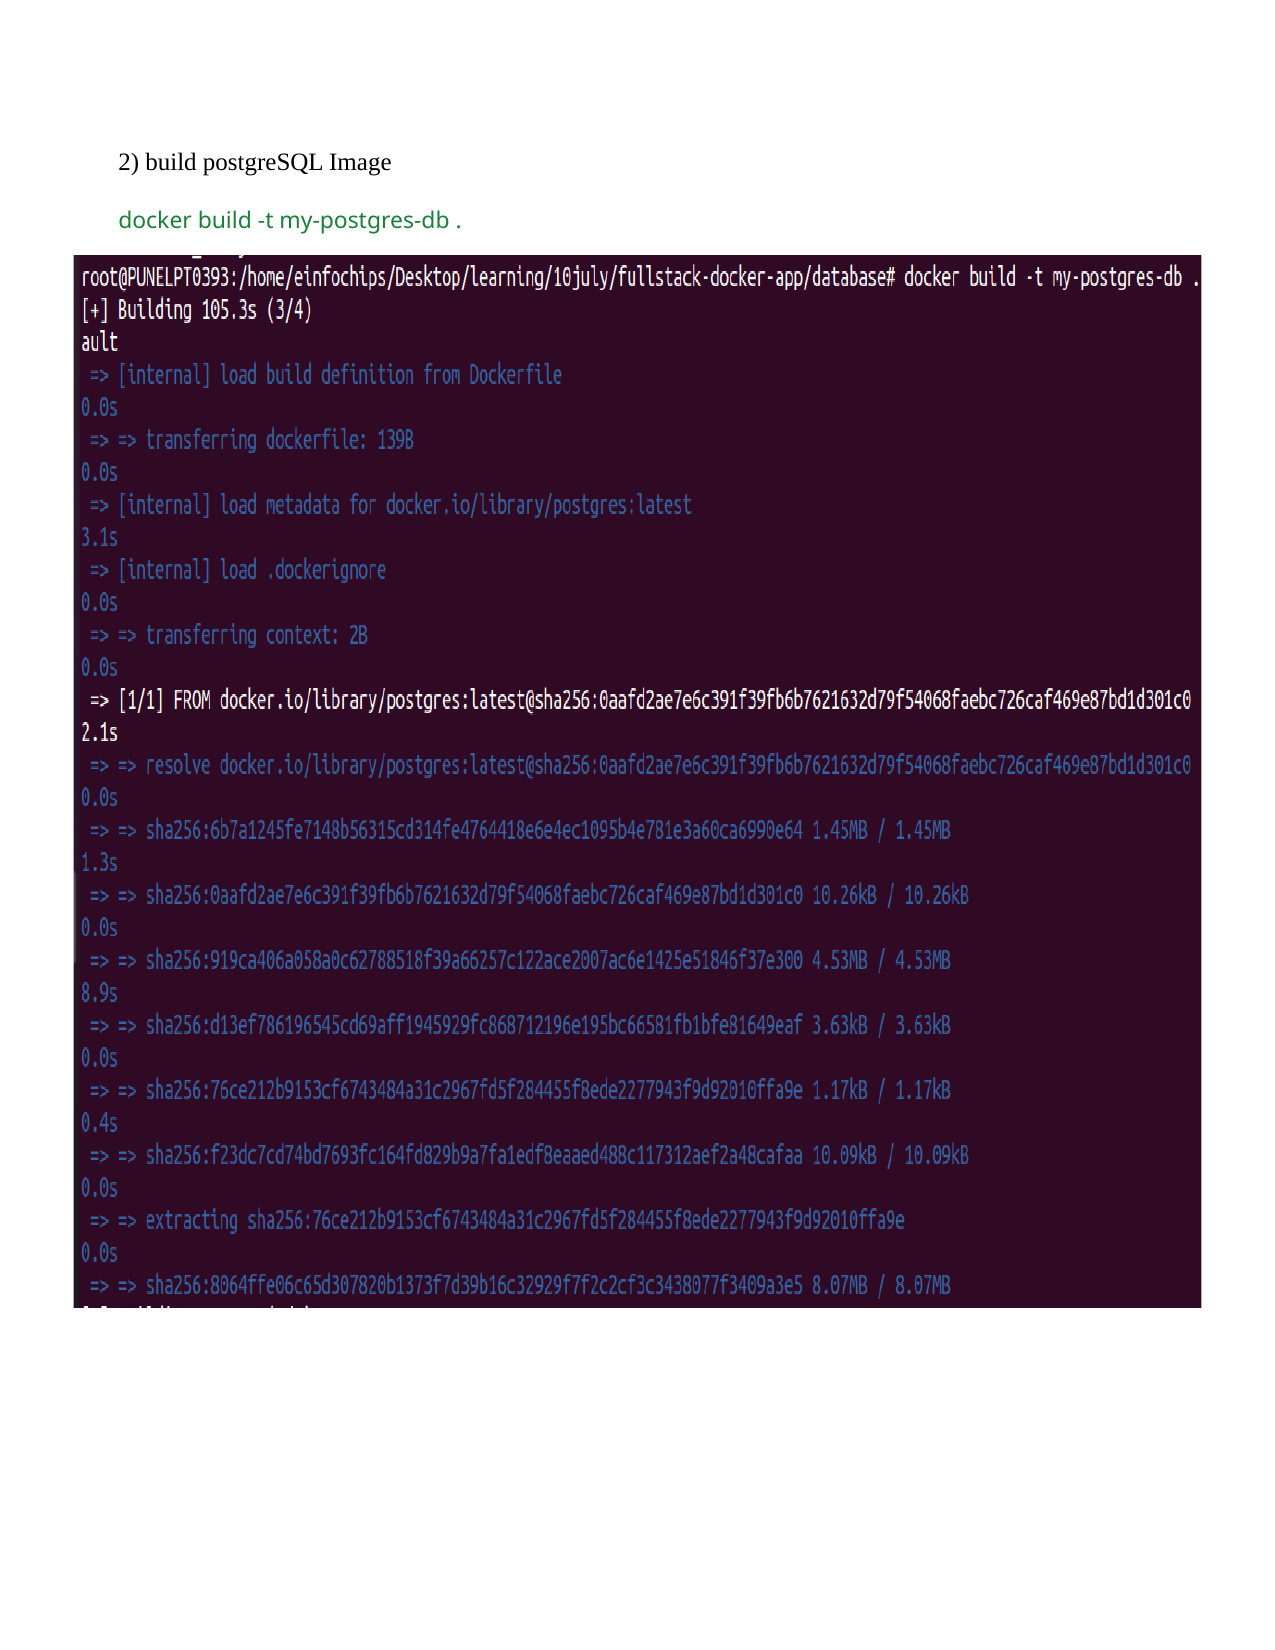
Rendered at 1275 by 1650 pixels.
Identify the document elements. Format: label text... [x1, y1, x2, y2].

text 2) build postgreSQL Image [118, 147, 1157, 176]
picture [73, 255, 1202, 1308]
text docker build -t my-postgres-db . [118, 204, 1157, 236]
